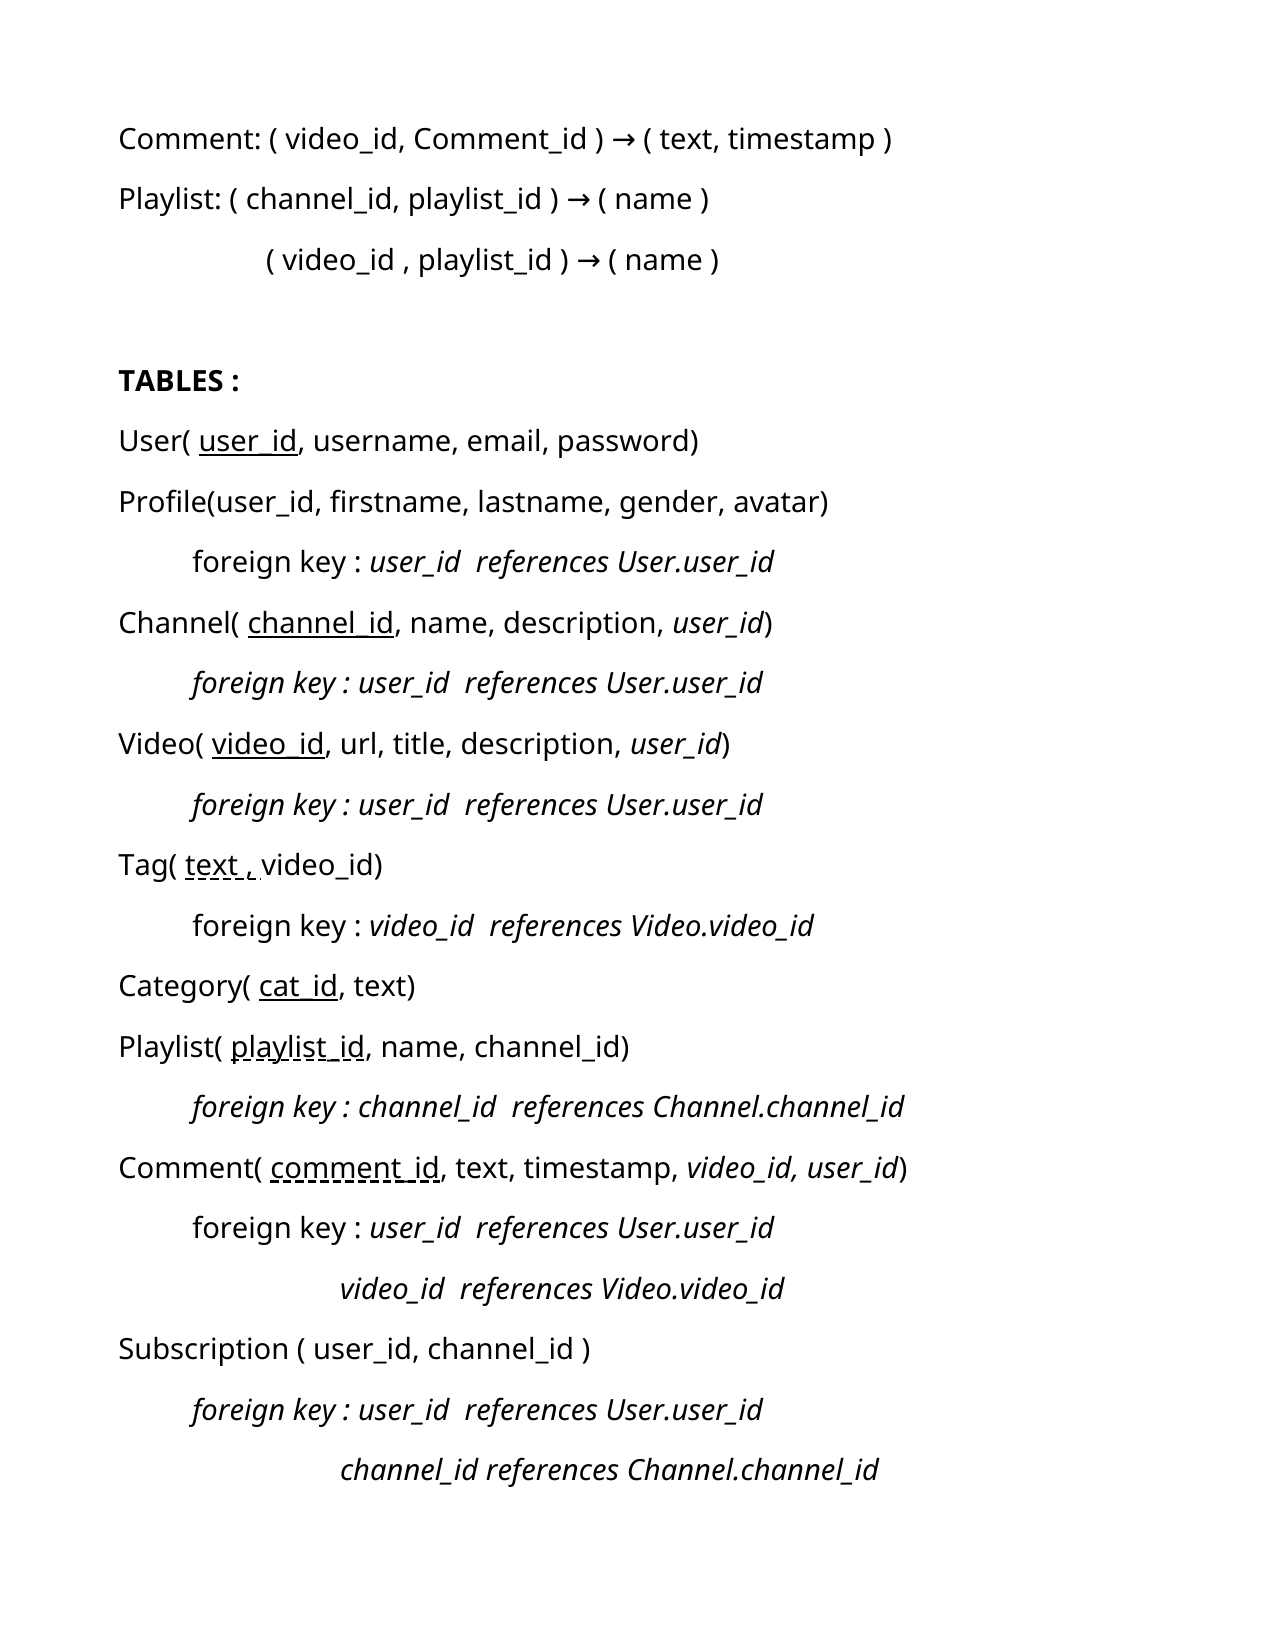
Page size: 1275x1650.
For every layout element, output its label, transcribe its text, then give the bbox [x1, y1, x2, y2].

text ( video_id , playlist_id ) → ( name ) [118, 239, 1157, 279]
text Playlist: ( channel_id, playlist_id ) → ( name ) [118, 179, 1157, 218]
text Comment: ( video_id, Comment_id ) → ( text, timestamp ) [118, 118, 1157, 158]
text Comment( comment_id, text, timestamp, video_id, user_id) [118, 1147, 1157, 1187]
text foreign key : user_id references User.user_id [118, 1389, 1157, 1429]
text Category( cat_id, text) [118, 965, 1157, 1005]
text foreign key : user_id references User.user_id [118, 663, 1157, 702]
text video_id references Video.video_id [118, 1268, 1157, 1308]
text channel_id references Channel.channel_id [118, 1449, 1157, 1489]
text Profile(user_id, firstname, lastname, gender, avatar) [118, 481, 1157, 521]
text foreign key : user_id references User.user_id [118, 784, 1157, 823]
text User( user_id, username, email, password) [118, 421, 1157, 460]
text Playlist( playlist_id, name, channel_id) [118, 1026, 1157, 1066]
text foreign key : video_id references Video.video_id [118, 905, 1157, 944]
text Subscription ( user_id, channel_id ) [118, 1328, 1157, 1368]
text Tag( text , video_id) [118, 844, 1157, 884]
text TABLES : [118, 360, 1157, 400]
text foreign key : user_id references User.user_id [118, 1207, 1157, 1247]
text foreign key : user_id references User.user_id [118, 542, 1157, 581]
text foreign key : channel_id references Channel.channel_id [118, 1086, 1157, 1126]
text Video( video_id, url, title, description, user_id) [118, 723, 1157, 763]
text Channel( channel_id, name, description, user_id) [118, 602, 1157, 642]
